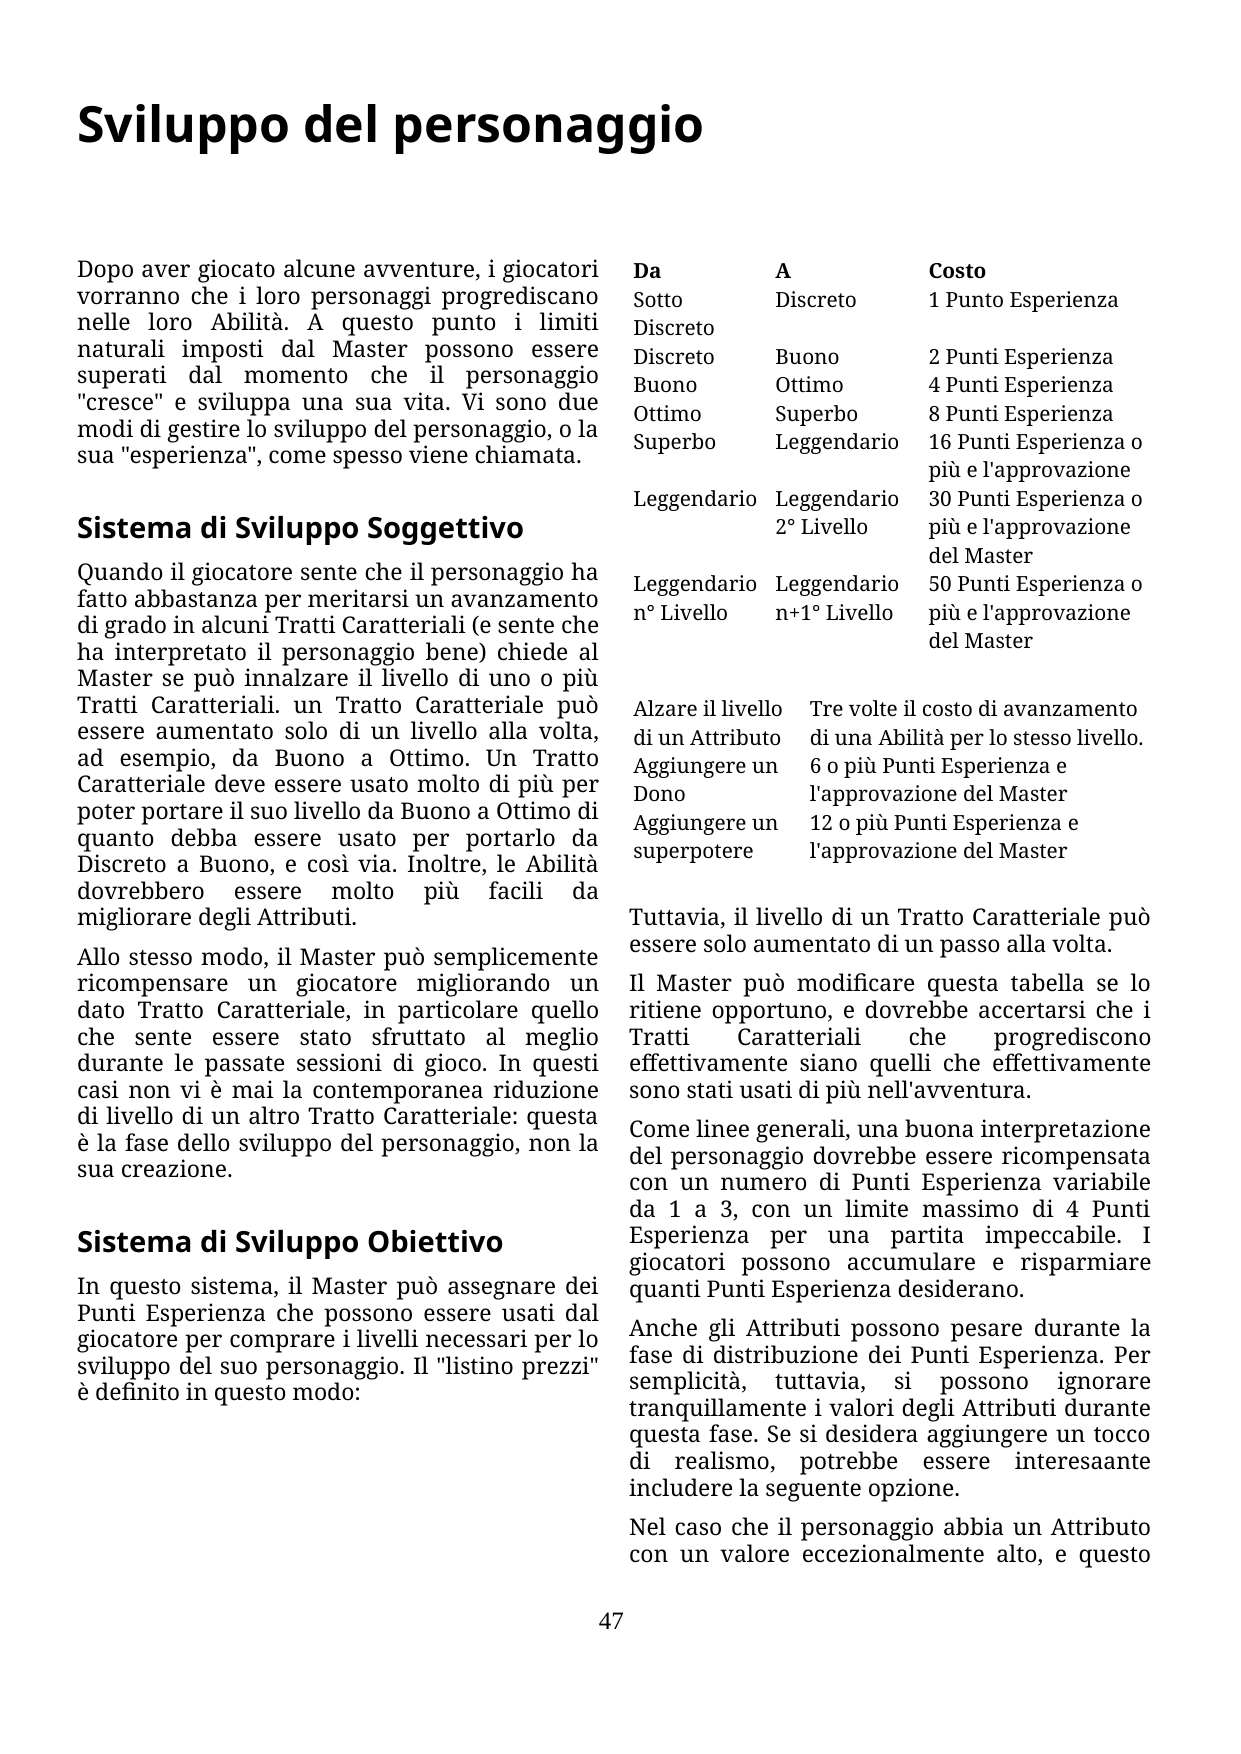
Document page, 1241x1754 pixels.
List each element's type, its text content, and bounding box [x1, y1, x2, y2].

table_cell Leggendario n° Livello [629, 569, 771, 654]
table_cell Buono [771, 342, 924, 370]
table_cell Leggendario [771, 427, 924, 484]
table_cell Aggiungere un Dono [629, 751, 805, 808]
text Dopo aver giocato alcune avventure, i giocatori vorranno che i loro personaggi progrediscano nelle loro Abilità. A questo punto i limiti naturali imposti dal Master possono essere superati dal momento che il personaggio "cresce" e sviluppa una sua vita. Vi sono due modi di gestire lo sviluppo del personaggio, o la sua "esperienza", come spesso viene chiamata. [77, 256, 599, 469]
table_header Tre volte il costo di avanzamento di una Abilità per lo stesso livello. [805, 694, 1152, 751]
text In questo sistema, il Master può assegnare dei Punti Esperienza che possono essere usati dal giocatore per comprare i livelli necessari per lo sviluppo del suo personaggio. Il "listino prezzi" è definito in questo modo: [77, 1273, 599, 1406]
table_cell Sotto Discreto [629, 285, 771, 342]
table_header Alzare il livello di un Attributo [629, 694, 805, 751]
table_cell Aggiungere un superpotere [629, 808, 805, 865]
text Quando il giocatore sente che il personaggio ha fatto abbastanza per meritarsi un avanzamento di grado in alcuni Tratti Caratteriali (e sente che ha interpretato il personaggio bene) chiede al Master se può innalzare il livello di uno o più Tratti Caratteriali. un Tratto Caratteriale può essere aumentato solo di un livello alla volta, ad esempio, da Buono a Ottimo. Un Tratto Caratteriale deve essere usato molto di più per poter portare il suo livello da Buono a Ottimo di quanto debba essere usato per portarlo da Discreto a Buono, e così via. Inoltre, le Abilità dovrebbero essere molto più facili da migliorare degli Attributi. [77, 559, 599, 931]
text Allo stesso modo, il Master può semplicemente ricompensare un giocatore migliorando un dato Tratto Caratteriale, in particolare quello che sente essere stato sfruttato al meglio durante le passate sessioni di gioco. In questi casi non vi è mai la contemporanea riduzione di livello di un altro Tratto Caratteriale: questa è la fase dello sviluppo del personaggio, non la sua creazione. [77, 944, 599, 1183]
table_cell 8 Punti Esperienza [924, 399, 1152, 427]
table_header Costo [924, 256, 1152, 285]
text Anche gli Attributi possono pesare durante la fase di distribuzione dei Punti Esperienza. Per semplicità, tuttavia, si possono ignorare tranquillamente i valori degli Attributi durante questa fase. Se si desidera aggiungere un tocco di realismo, potrebbe essere interesaante includere la seguente opzione. [629, 1315, 1152, 1501]
table_cell Superbo [629, 427, 771, 484]
table_header Da [629, 256, 771, 285]
table_cell Buono [629, 370, 771, 399]
text Nel caso che il personaggio abbia un Attributo con un valore eccezionalmente alto, e questo [629, 1514, 1152, 1567]
text Come linee generali, una buona interpretazione del personaggio dovrebbe essere ricompensata con un numero di Punti Esperienza variabile da 1 a 3, con un limite massimo di 4 Punti Esperienza per una partita impeccabile. I giocatori possono accumulare e risparmiare quanti Punti Esperienza desiderano. [629, 1116, 1152, 1302]
table_cell 30 Punti Esperienza o più e l'approvazione del Master [924, 484, 1152, 569]
table_cell 2 Punti Esperienza [924, 342, 1152, 370]
table_cell Leggendario [629, 484, 771, 569]
table_header A [771, 256, 924, 285]
text Tuttavia, il livello di un Tratto Caratteriale può essere solo aumentato di un passo alla volta. [629, 904, 1152, 957]
table_cell Ottimo [629, 399, 771, 427]
table_cell Superbo [771, 399, 924, 427]
table_cell Leggendario 2° Livello [771, 484, 924, 569]
table_cell 50 Punti Esperienza o più e l'approvazione del Master [924, 569, 1152, 654]
table_cell 16 Punti Esperienza o più e l'approvazione [924, 427, 1152, 484]
table_cell 6 o più Punti Esperienza e l'approvazione del Master [805, 751, 1152, 808]
table_cell Discreto [629, 342, 771, 370]
table_cell Ottimo [771, 370, 924, 399]
subtitle Sistema di Sviluppo Obiettivo [77, 1221, 599, 1261]
table_cell Discreto [771, 285, 924, 342]
table_cell 12 o più Punti Esperienza e l'approvazione del Master [805, 808, 1152, 865]
table_cell 4 Punti Esperienza [924, 370, 1152, 399]
subtitle Sviluppo del personaggio [77, 88, 1152, 157]
subtitle Sistema di Sviluppo Soggettivo [77, 507, 599, 547]
text Il Master può modificare questa tabella se lo ritiene opportuno, e dovrebbe accertarsi che i Tratti Caratteriali che progrediscono effettivamente siano quelli che effettivamente sono stati usati di più nell'avventura. [629, 971, 1152, 1103]
table_cell 1 Punto Esperienza [924, 285, 1152, 342]
table_cell Leggendario n+1° Livello [771, 569, 924, 654]
